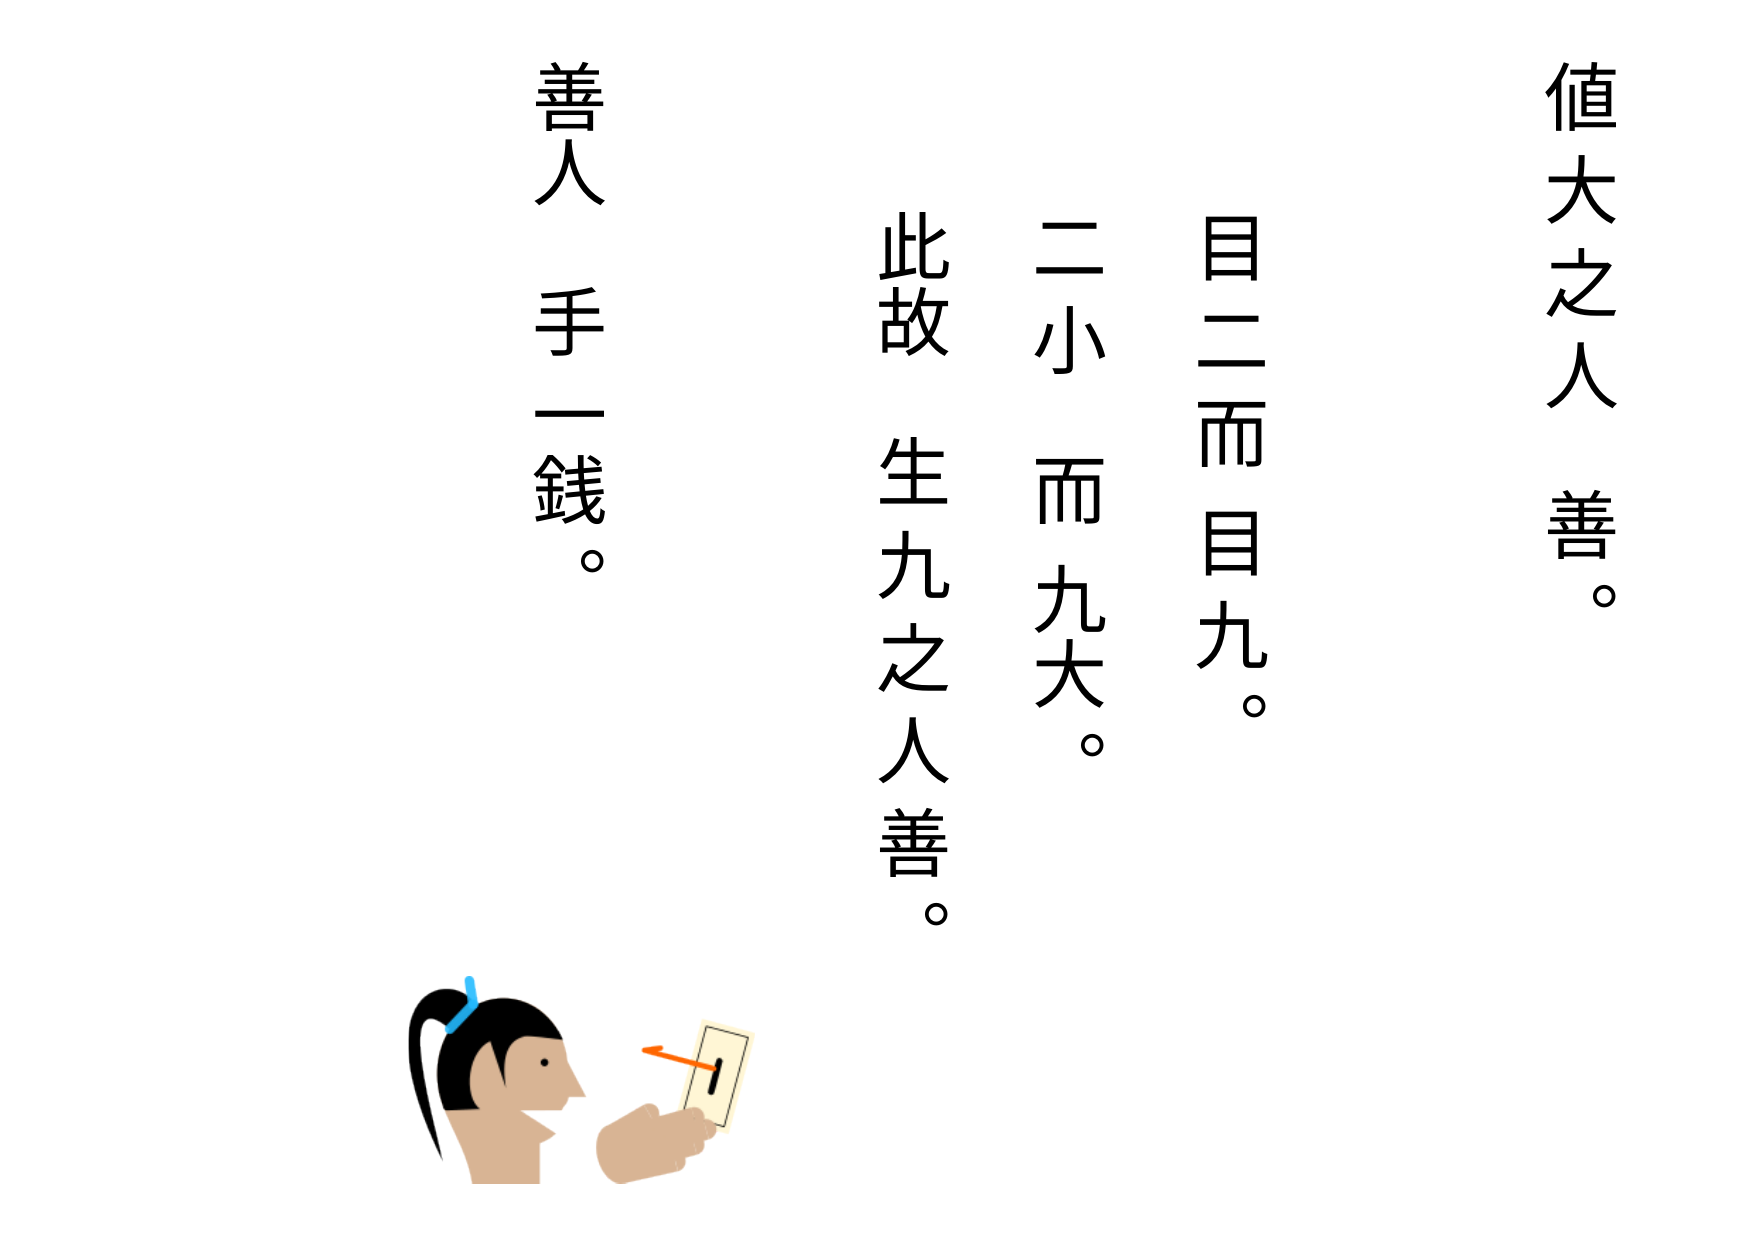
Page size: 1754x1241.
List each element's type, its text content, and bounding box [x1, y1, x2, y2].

text 善人 手 一銭 。 [516, 59, 624, 976]
picture [408, 976, 755, 1184]
text 二 小 而 九大 。 [1016, 59, 1124, 1181]
text 値 大 之 人 善 。 [1527, 59, 1636, 1181]
text 此故 生 九 之 人 善 。 [859, 59, 968, 1181]
text 目 二 而 目 九 。 [1178, 59, 1286, 1181]
